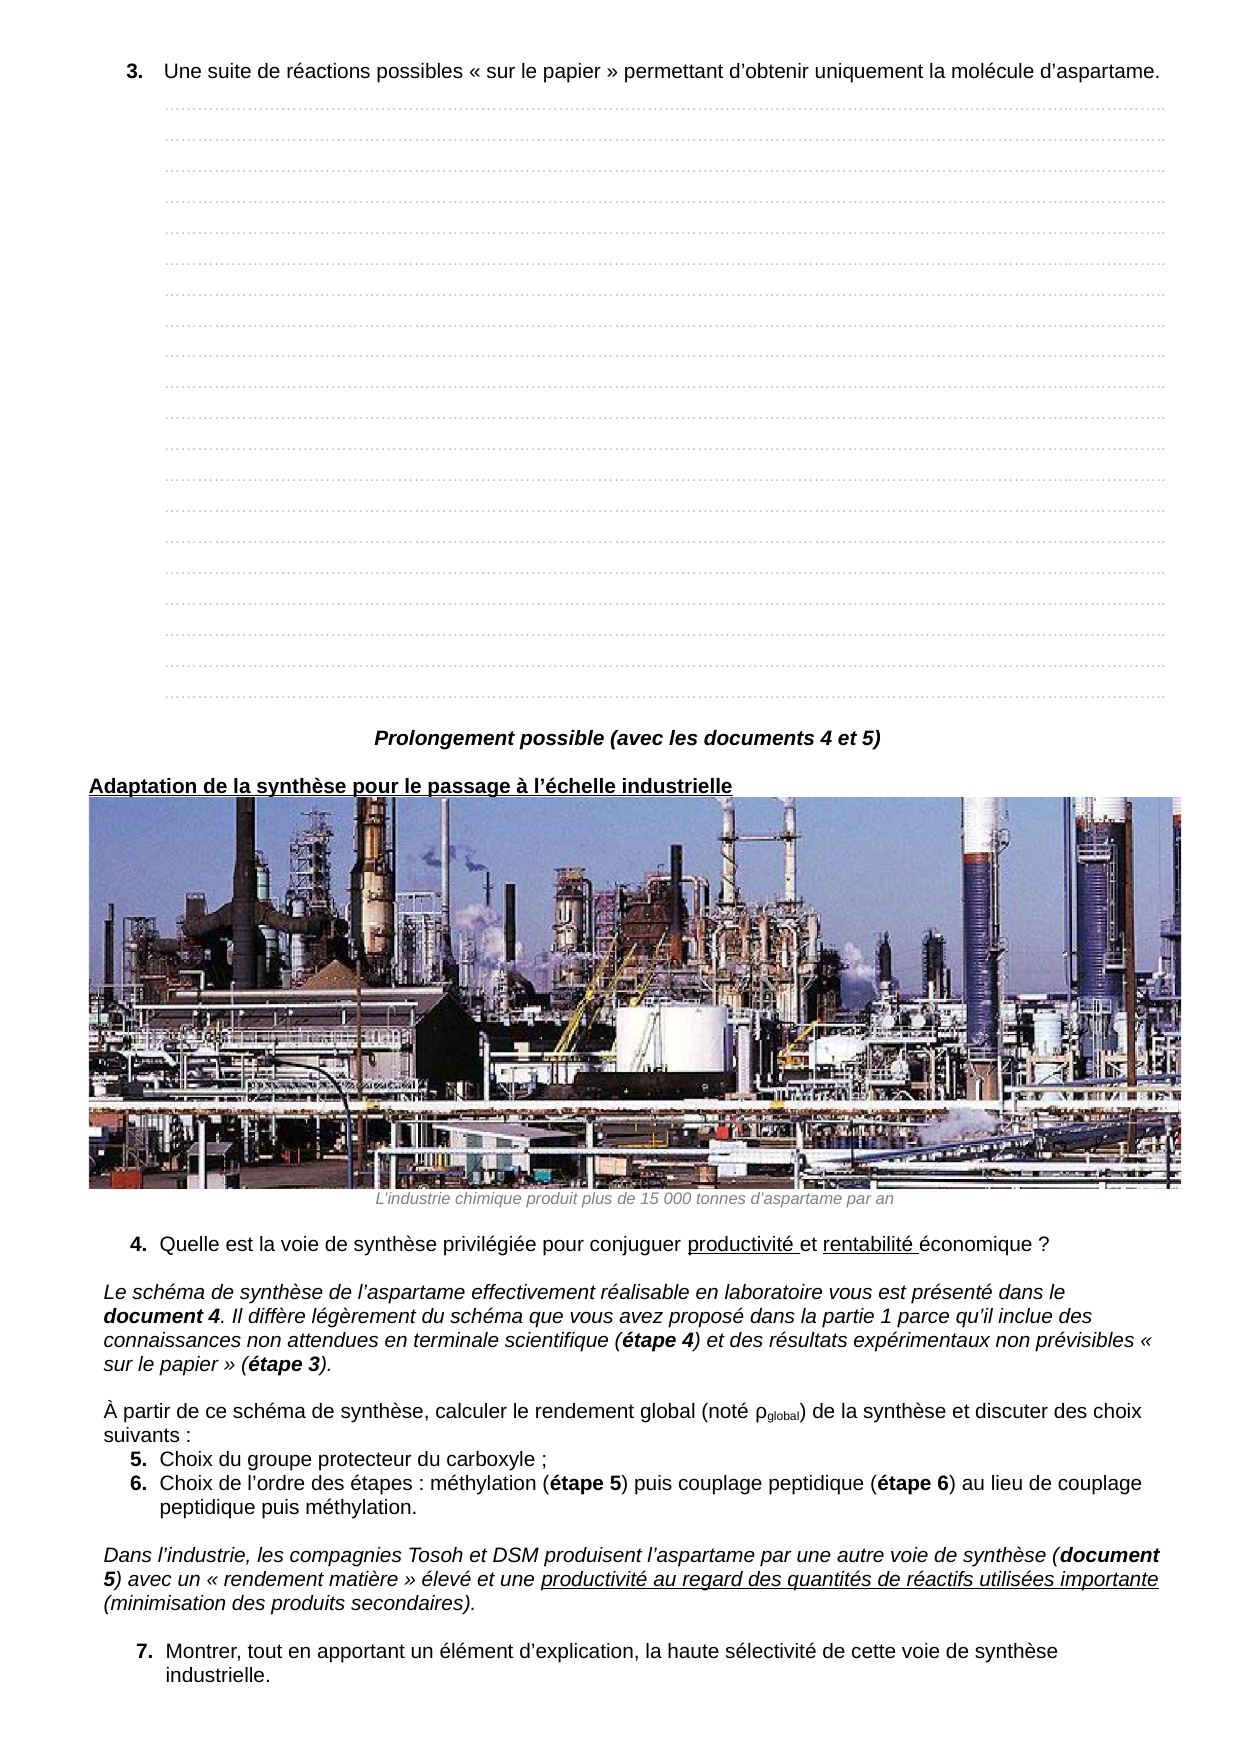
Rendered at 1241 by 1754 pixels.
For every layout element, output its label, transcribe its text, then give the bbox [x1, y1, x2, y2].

list ………………………………………………………………………………………………………………………………………………..…………….. [126, 559, 1181, 578]
list ………………………………………………………………………………………………………………………………………………..…………….. [126, 188, 1181, 207]
list ………………………………………………………………………………………………………………………………………………..…………….. [126, 95, 1181, 114]
list ………………………………………………………………………………………………………………………………………………..…………….. [126, 528, 1181, 547]
list ………………………………………………………………………………………………………………………………………………..…………….. [126, 683, 1181, 702]
list ………………………………………………………………………………………………………………………………………………..…………….. [126, 652, 1181, 671]
list ………………………………………………………………………………………………………………………………………………..…………….. [126, 280, 1181, 299]
text À partir de ce schéma de synthèse, calculer le rendement global (noté ρglobal) de la synthèse et discuter des choix suivants : [103, 1399, 1181, 1447]
list ………………………………………………………………………………………………………………………………………………..…………….. [126, 126, 1181, 145]
list ………………………………………………………………………………………………………………………………………………..…………….. [126, 342, 1181, 361]
text Prolongement possible (avec les documents 4 et 5) [88, 726, 1166, 750]
list ………………………………………………………………………………………………………………………………………………..…………….. [126, 373, 1181, 392]
list ………………………………………………………………………………………………………………………………………………..…………….. [126, 404, 1181, 423]
list ………………………………………………………………………………………………………………………………………………..…………….. [126, 435, 1181, 454]
list ………………………………………………………………………………………………………………………………………………..…………….. [126, 249, 1181, 269]
list ………………………………………………………………………………………………………………………………………………..…………….. [126, 497, 1181, 516]
picture [88, 797, 1182, 1189]
list ………………………………………………………………………………………………………………………………………………..…………….. [126, 621, 1181, 640]
list ………………………………………………………………………………………………………………………………………………..…………….. [126, 218, 1181, 238]
list Choix de l’ordre des étapes : méthylation (étape 5) puis couplage peptidique (étape 6) au lieu de couplage peptidique puis méthylation. [130, 1471, 1181, 1519]
list ………………………………………………………………………………………………………………………………………………..…………….. [126, 466, 1181, 485]
list Choix du groupe protecteur du carboxyle ; [130, 1447, 1181, 1471]
list ………………………………………………………………………………………………………………………………………………..…………….. [126, 590, 1181, 609]
list Quelle est la voie de synthèse privilégiée pour conjuguer productivité et rentabilité économique ? [130, 1232, 1169, 1256]
list Une suite de réactions possibles « sur le papier » permettant d’obtenir uniquement la molécule d’aspartame. [126, 59, 1166, 83]
list Montrer, tout en apportant un élément d’explication, la haute sélectivité de cette voie de synthèse industrielle. [136, 1639, 1169, 1687]
list ………………………………………………………………………………………………………………………………………………..…………….. [126, 157, 1181, 176]
list ………………………………………………………………………………………………………………………………………………..…………….. [126, 311, 1181, 331]
text Dans l’industrie, les compagnies Tosoh et DSM produisent l’aspartame par une autre voie de synthèse (document 5) avec un « rendement matière » élevé et une productivité au regard des quantités de réactifs utilisées importante (minimisation des produits secondaires). [103, 1543, 1166, 1615]
text Adaptation de la synthèse pour le passage à l’échelle industrielle [88, 774, 1181, 797]
text L’industrie chimique produit plus de 15 000 tonnes d’aspartame par an [88, 1189, 1181, 1208]
text Le schéma de synthèse de l’aspartame effectivement réalisable en laboratoire vous est présenté dans le document 4. Il diffère légèrement du schéma que vous avez proposé dans la partie 1 parce qu’il inclue des connaissances non attendues en terminale scientifique (étape 4) et des résultats expérimentaux non prévisibles « sur le papier » (étape 3). [103, 1279, 1166, 1375]
